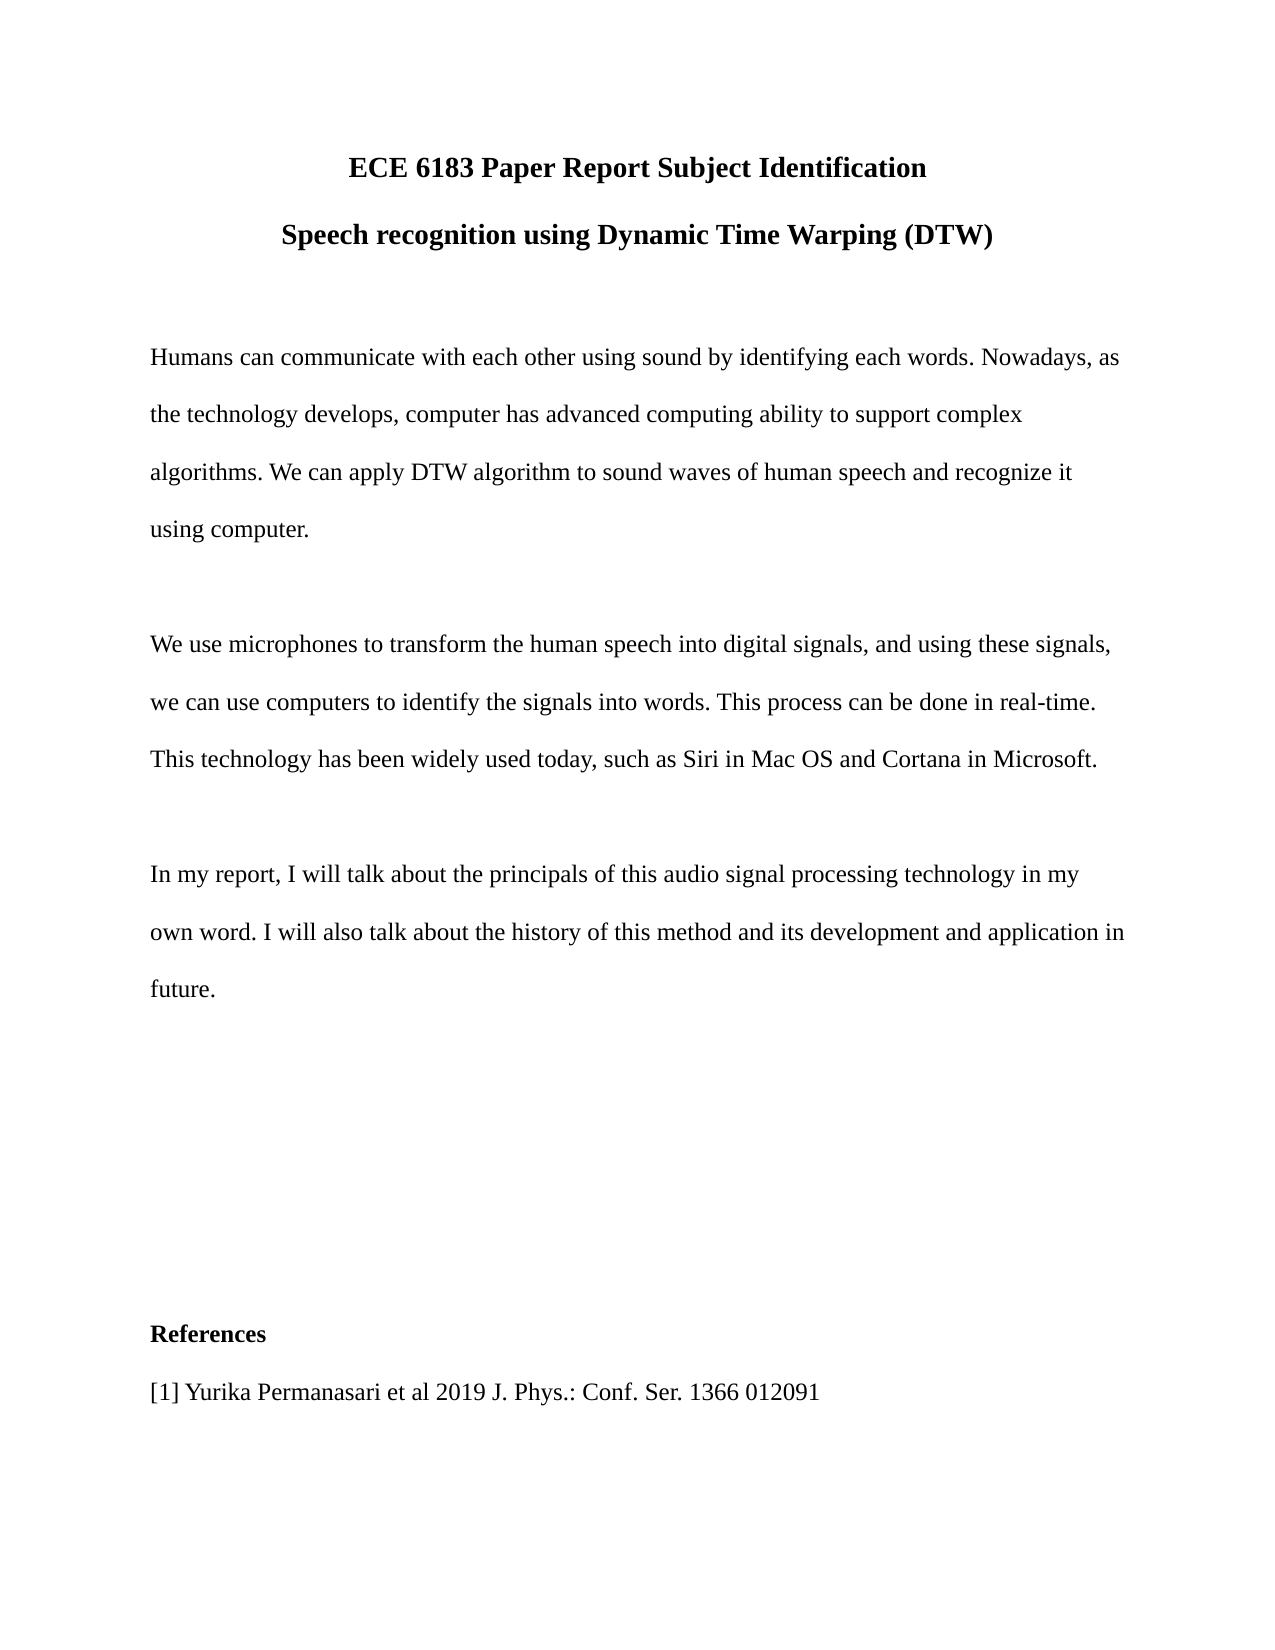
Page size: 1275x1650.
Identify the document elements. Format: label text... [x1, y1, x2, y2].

text Humans can communicate with each other using sound by identifying each words. Nowadays, as the technology develops, computer has advanced computing ability to support complex algorithms. We can apply DTW algorithm to sound waves of human speech and recognize it using computer. [150, 342, 1125, 543]
text ECE 6183 Paper Report Subject Identification [150, 150, 1125, 183]
text In my report, I will talk about the principals of this audio signal processing technology in my own word. I will also talk about the history of this method and its development and application in future. [150, 859, 1125, 1003]
text References [150, 1319, 1125, 1348]
text Speech recognition using Dynamic Time Warping (DTW) [150, 217, 1125, 251]
text [1] Yurika Permanasari et al 2019 J. Phys.: Conf. Ser. 1366 012091 [150, 1377, 1125, 1405]
text We use microphones to transform the human speech into digital signals, and using these signals, we can use computers to identify the signals into words. This process can be done in real-time. This technology has been widely used today, such as Siri in Mac OS and Cortana in Microsoft. [150, 629, 1125, 773]
